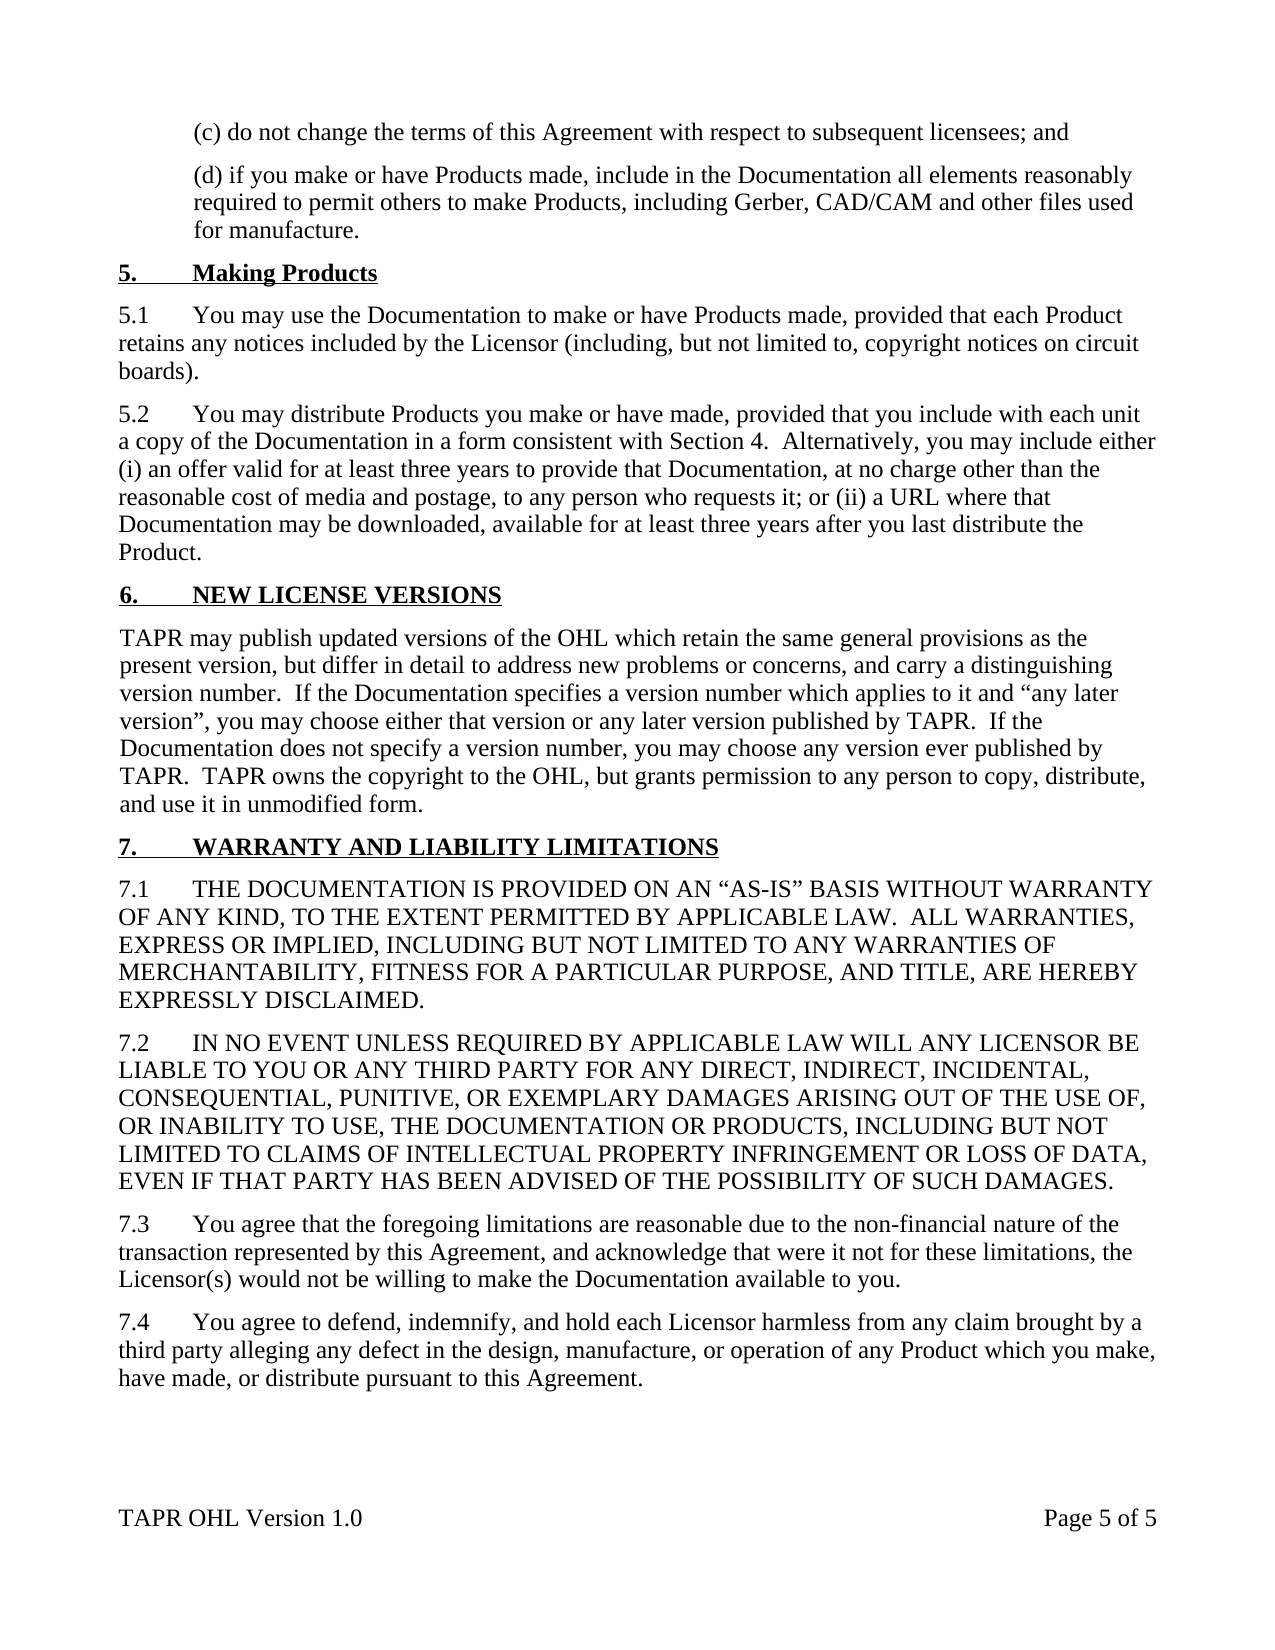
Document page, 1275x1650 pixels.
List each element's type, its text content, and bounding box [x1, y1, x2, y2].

text 7.3 You agree that the foregoing limitations are reasonable due to the non-financial nature of the transaction represented by this Agreement, and acknowledge that were it not for these limitations, the Licensor(s) would not be willing to make the Documentation available to you. [118, 1210, 1157, 1293]
text (d) if you make or have Products made, include in the Documentation all elements reasonably required to permit others to make Products, including Gerber, CAD/CAM and other files used for manufacture. [193, 161, 1157, 244]
text 7.4 You agree to defend, indemnify, and hold each Licensor harmless from any claim brought by a third party alleging any defect in the design, manufacture, or operation of any Product which you make, have made, or distribute pursuant to this Agreement. [118, 1308, 1157, 1391]
list 6. NEW LICENSE VERSIONS [82, 581, 1157, 609]
text 7.1 THE DOCUMENTATION IS PROVIDED ON AN “AS-IS” BASIS WITHOUT WARRANTY OF ANY KIND, TO THE EXTENT PERMITTED BY APPLICABLE LAW. ALL WARRANTIES, EXPRESS OR IMPLIED, INCLUDING BUT NOT LIMITED TO ANY WARRANTIES OF MERCHANTABILITY, FITNESS FOR A PARTICULAR PURPOSE, AND TITLE, ARE HEREBY EXPRESSLY DISCLAIMED. [118, 875, 1157, 1014]
text 7.2 IN NO EVENT UNLESS REQUIRED BY APPLICABLE LAW WILL ANY LICENSOR BE LIABLE TO YOU OR ANY THIRD PARTY FOR ANY DIRECT, INDIRECT, INCIDENTAL, CONSEQUENTIAL, PUNITIVE, OR EXEMPLARY DAMAGES ARISING OUT OF THE USE OF, OR INABILITY TO USE, THE DOCUMENTATION OR PRODUCTS, INCLUDING BUT NOT LIMITED TO CLAIMS OF INTELLECTUAL PROPERTY INFRINGEMENT OR LOSS OF DATA, EVEN IF THAT PARTY HAS BEEN ADVISED OF THE POSSIBILITY OF SUCH DAMAGES. [118, 1029, 1157, 1195]
text 5.2 You may distribute Products you make or have made, provided that you include with each unit a copy of the Documentation in a form consistent with Section 4. Alternatively, you may include either (i) an offer valid for at least three years to provide that Documentation, at no charge other than the reasonable cost of media and postage, to any person who requests it; or (ii) a URL where that Documentation may be downloaded, available for at least three years after you last distribute the Product. [118, 400, 1157, 566]
text TAPR may publish updated versions of the OHL which retain the same general provisions as the present version, but differ in detail to address new problems or concerns, and carry a distinguishing version number. If the Documentation specifies a version number which applies to it and “any later version”, you may choose either that version or any later version published by TAPR. If the Documentation does not specify a version number, you may choose any version ever published by TAPR. TAPR owns the copyright to the OHL, but grants permission to any person to copy, distribute, and use it in unmodified form. [119, 624, 1157, 818]
text 7. WARRANTY AND LIABILITY LIMITATIONS [118, 833, 1157, 860]
text (c) do not change the terms of this Agreement with respect to subsequent licensees; and [193, 118, 1157, 146]
text 5.1 You may use the Documentation to make or have Products made, provided that each Product retains any notices included by the Licensor (including, but not limited to, copyright notices on circuit boards). [118, 302, 1157, 385]
text 5. Making Products [118, 259, 1157, 287]
